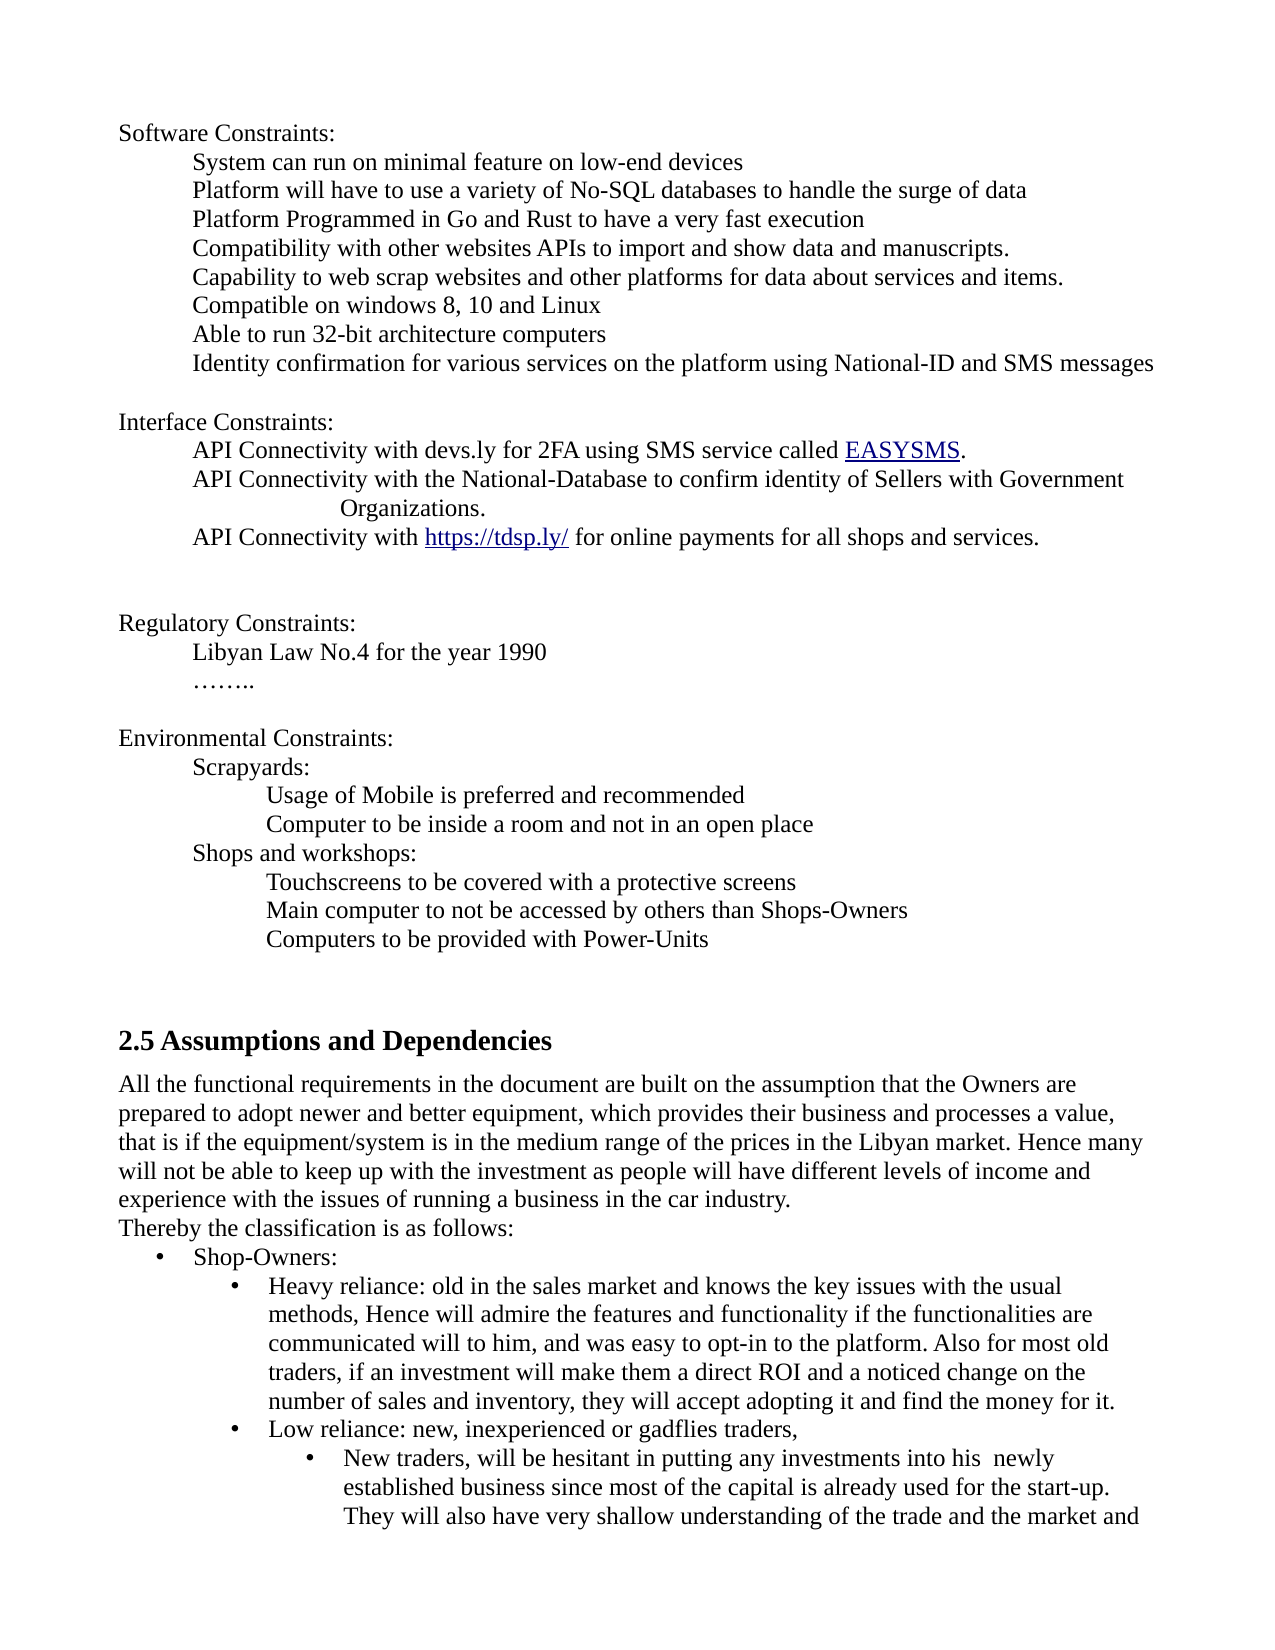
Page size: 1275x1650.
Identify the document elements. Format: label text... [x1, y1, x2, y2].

text Platform will have to use a variety of No-SQL databases to handle the surge of data [118, 176, 1157, 204]
text API Connectivity with the National-Database to confirm identity of Sellers with Government Organizations. [118, 464, 1157, 522]
text Scrapyards: [118, 752, 1157, 780]
text Compatible on windows 8, 10 and Linux [118, 291, 1157, 319]
text Computer to be inside a room and not in an open place [118, 809, 1157, 838]
text Regulatory Constraints: [118, 608, 1157, 637]
text Shops and workshops: [118, 838, 1157, 867]
text Able to run 32-bit architecture computers [118, 319, 1157, 348]
subtitle 2.5 Assumptions and Dependencies [118, 1023, 1157, 1057]
text Touchscreens to be covered with a protective screens [118, 867, 1157, 895]
text Platform Programmed in Go and Rust to have a very fast execution [118, 204, 1157, 233]
text Identity confirmation for various services on the platform using National-ID and SMS messages [118, 348, 1157, 378]
text Capability to web scrap websites and other platforms for data about services and items. [118, 262, 1157, 291]
text Main computer to not be accessed by others than Shops-Owners [118, 895, 1157, 924]
text Computers to be provided with Power-Units [118, 924, 1157, 953]
text Environmental Constraints: [118, 723, 1157, 752]
list Low reliance: new, inexperienced or gadflies traders, [231, 1414, 1157, 1443]
text Usage of Mobile is preferred and recommended [118, 780, 1157, 809]
text Thereby the classification is as follows: [118, 1213, 1157, 1242]
text API Connectivity with devs.ly for 2FA using SMS service called EASYSMS. [118, 435, 1157, 464]
text Compatibility with other websites APIs to import and show data and manuscripts. [118, 233, 1157, 262]
text …….. [118, 665, 1157, 694]
text System can run on minimal feature on low-end devices [118, 147, 1157, 176]
text All the functional requirements in the document are built on the assumption that the Owners are prepared to adopt newer and better equipment, which provides their business and processes a value, that is if the equipment/system is in the medium range of the prices in the Libyan market. Hence many will not be able to keep up with the investment as people will have different levels of income and experience with the issues of running a business in the car industry. [118, 1069, 1157, 1213]
text API Connectivity with https://tdsp.ly/ for online payments for all shops and services. [118, 522, 1157, 550]
text Libyan Law No.4 for the year 1990 [118, 637, 1157, 665]
list New traders, will be hesitant in putting any investments into his newly established business since most of the capital is already used for the start-up. They will also have very shallow understanding of the trade and the market and [306, 1443, 1157, 1529]
text Software Constraints: [118, 118, 1157, 147]
list Heavy reliance: old in the sales market and knows the key issues with the usual methods, Hence will admire the features and functionality if the functionalities are communicated will to him, and was easy to opt-in to the platform. Also for most old traders, if an investment will make them a direct ROI and a noticed change on the number of sales and inventory, they will accept adopting it and find the money for it. [231, 1271, 1157, 1414]
list Shop-Owners: [156, 1242, 1157, 1271]
text Interface Constraints: [118, 407, 1157, 435]
